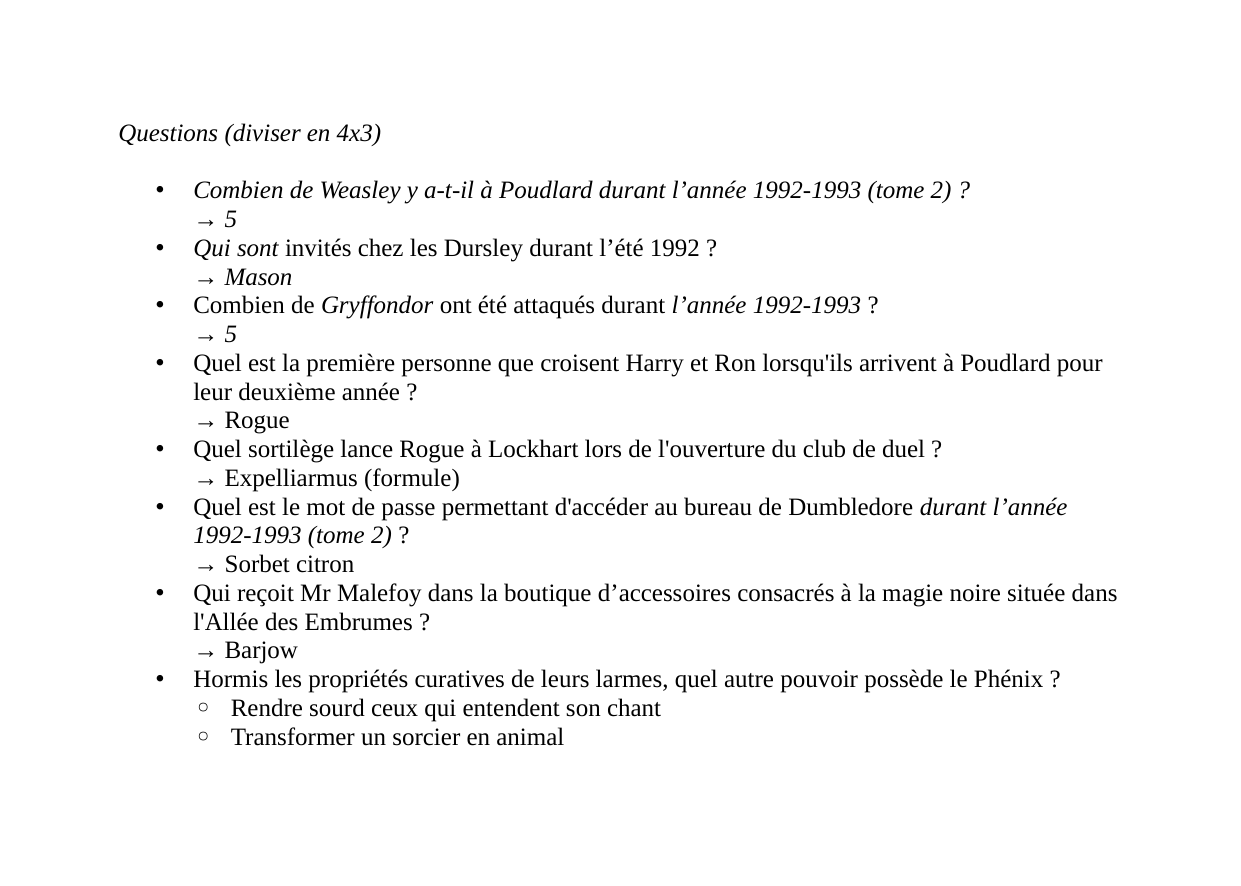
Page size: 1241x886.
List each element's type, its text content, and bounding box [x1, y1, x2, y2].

list → 5 [156, 204, 1122, 233]
list Quel est la première personne que croisent Harry et Ron lorsqu'ils arrivent à Poudlard pour leur deuxième année ? [156, 348, 1122, 406]
list → Sorbet citron [156, 549, 1122, 578]
list → Rogue [156, 406, 1122, 434]
text Questions (diviser en 4x3) [118, 118, 1122, 147]
list Combien de Weasley y a-t-il à Poudlard durant l’année 1992-1993 (tome 2) ? [156, 176, 1122, 204]
list Combien de Gryffondor ont été attaqués durant l’année 1992-1993 ? [156, 291, 1122, 319]
list → Expelliarmus (formule) [156, 463, 1122, 492]
list → Mason [156, 262, 1122, 291]
list Qui sont invités chez les Dursley durant l’été 1992 ? [156, 233, 1122, 262]
list → Barjow [156, 636, 1122, 664]
list Quel est le mot de passe permettant d'accéder au bureau de Dumbledore durant l’année 1992-1993 (tome 2) ? [156, 492, 1122, 549]
list Qui reçoit Mr Malefoy dans la boutique d’accessoires consacrés à la magie noire située dans l'Allée des Embrumes ? [156, 578, 1122, 636]
list → 5 [156, 319, 1122, 348]
list Quel sortilège lance Rogue à Lockhart lors de l'ouverture du club de duel ? [156, 434, 1122, 463]
list Transformer un sorcier en animal [193, 722, 1122, 751]
list Hormis les propriétés curatives de leurs larmes, quel autre pouvoir possède le Phénix ? [156, 664, 1122, 693]
list Rendre sourd ceux qui entendent son chant [193, 693, 1122, 722]
